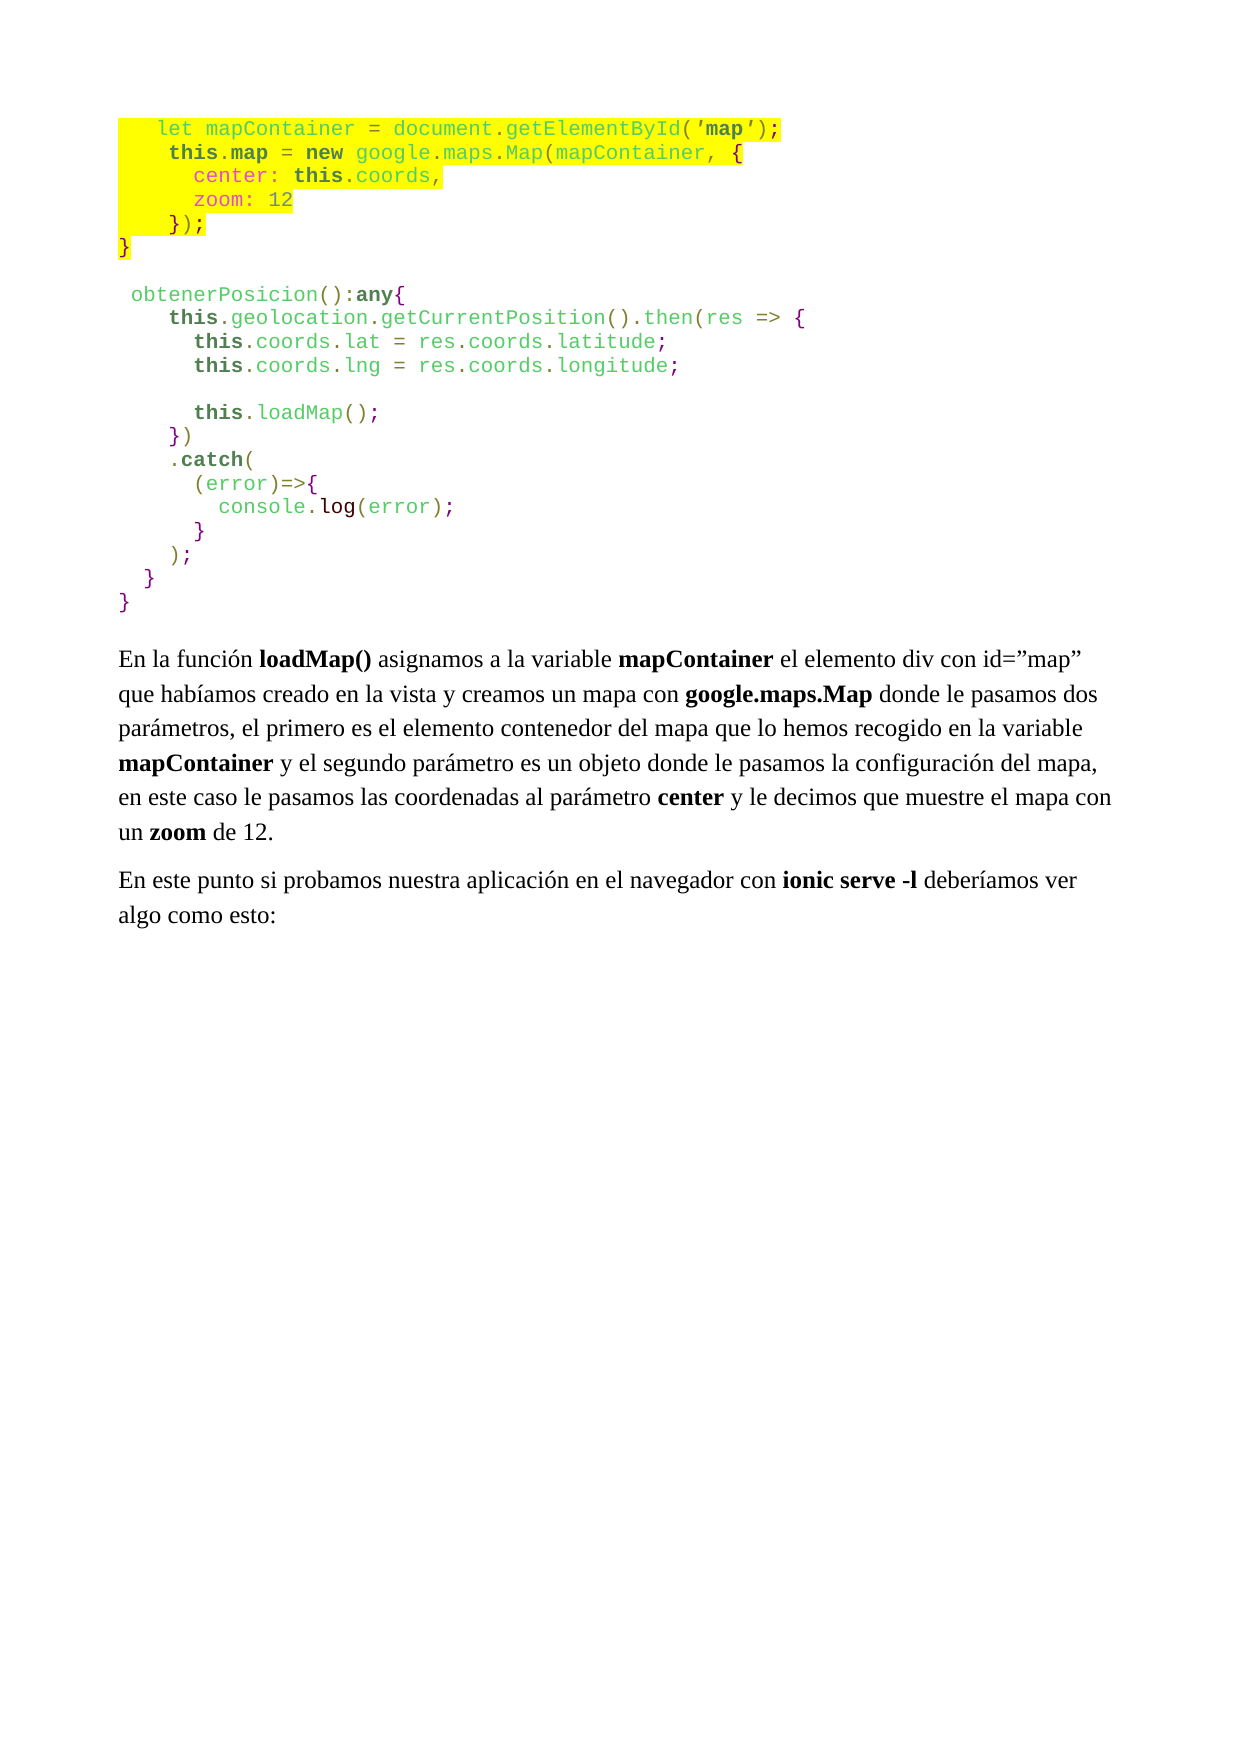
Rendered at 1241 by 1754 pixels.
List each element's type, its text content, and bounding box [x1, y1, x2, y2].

text }) [118, 426, 1122, 449]
text } [118, 236, 1122, 260]
text (error)=>{ [118, 473, 1122, 496]
text En la función loadMap() asignamos a la variable mapContainer el elemento div con id=”map” que habíamos creado en la vista y creamos un mapa con google.maps.Map donde le pasamos dos parámetros, el primero es el elemento contenedor del mapa que lo hemos recogido en la variable mapContainer y el segundo parámetro es un objeto donde le pasamos la configuración del mapa, en este caso le pasamos las coordenadas al parámetro center y le decimos que muestre el mapa con un zoom de 12. [118, 644, 1122, 845]
text console.log(error); [118, 496, 1122, 520]
text this.coords.lng = res.coords.longitude; [118, 354, 1122, 378]
text .catch( [118, 449, 1122, 473]
text this.geolocation.getCurrentPosition().then(res => { [118, 307, 1122, 331]
text } [118, 567, 1122, 591]
text this.loadMap(); [118, 402, 1122, 426]
text } [118, 591, 1122, 615]
text center: this.coords, [118, 165, 1122, 189]
text } [118, 520, 1122, 544]
text obtenerPosicion():any{ [118, 284, 1122, 307]
text this.map = new google.maps.Map(mapContainer, { [118, 142, 1122, 165]
text }); [118, 213, 1122, 236]
text zoom: 12 [118, 189, 1122, 213]
text this.coords.lat = res.coords.latitude; [118, 331, 1122, 354]
text let mapContainer = document.getElementById('map'); [118, 118, 1122, 142]
text ); [118, 544, 1122, 567]
text En este punto si probamos nuestra aplicación en el navegador con ionic serve -l deberíamos ver algo como esto: [118, 866, 1122, 929]
